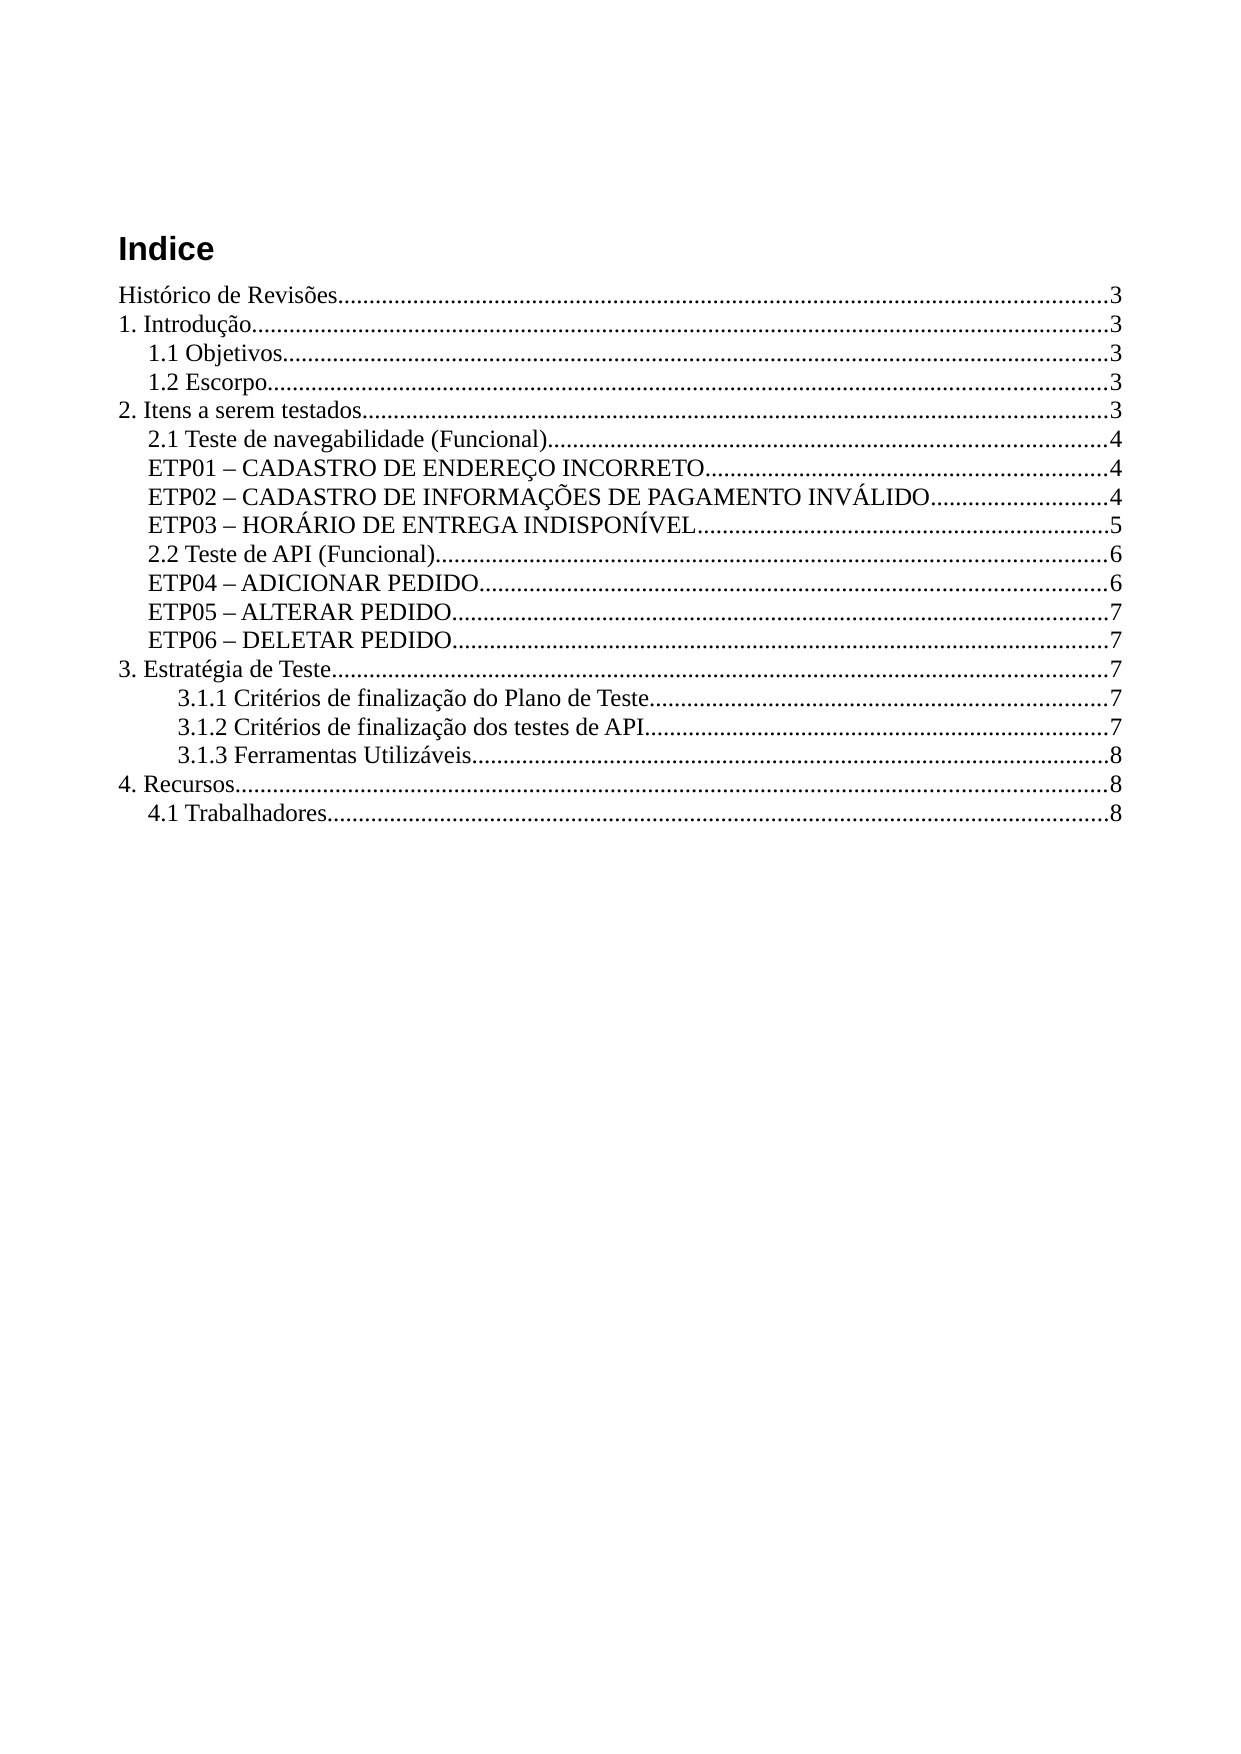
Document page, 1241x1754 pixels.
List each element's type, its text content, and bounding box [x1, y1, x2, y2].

text ETP02 – CADASTRO DE INFORMAÇÕES DE PAGAMENTO INVÁLIDO 4 [148, 482, 1122, 510]
text 4.1 Trabalhadores 8 [148, 798, 1122, 827]
text 2.2 Teste de API (Funcional) 6 [148, 539, 1122, 568]
text 3.1.2 Critérios de finalização dos testes de API 7 [177, 712, 1122, 740]
text 2.1 Teste de navegabilidade (Funcional) 4 [148, 424, 1122, 453]
text Histórico de Revisões 3 [118, 280, 1122, 309]
text ETP06 – DELETAR PEDIDO 7 [148, 625, 1122, 654]
text ETP03 – HORÁRIO DE ENTREGA INDISPONÍVEL 5 [148, 510, 1122, 539]
text 4. Recursos 8 [118, 769, 1122, 798]
text 1.2 Escorpo 3 [148, 367, 1122, 395]
text ETP04 – ADICIONAR PEDIDO 6 [148, 568, 1122, 597]
text ETP01 – CADASTRO DE ENDEREÇO INCORRETO 4 [148, 453, 1122, 482]
text ETP05 – ALTERAR PEDIDO 7 [148, 597, 1122, 625]
text 3.1.3 Ferramentas Utilizáveis 8 [177, 740, 1122, 769]
subtitle Indice [118, 229, 1122, 268]
text 3.1.1 Critérios de finalização do Plano de Teste 7 [177, 683, 1122, 712]
text 1.1 Objetivos 3 [148, 338, 1122, 367]
text 3. Estratégia de Teste 7 [118, 654, 1122, 683]
text 1. Introdução 3 [118, 309, 1122, 338]
text 2. Itens a serem testados 3 [118, 395, 1122, 424]
